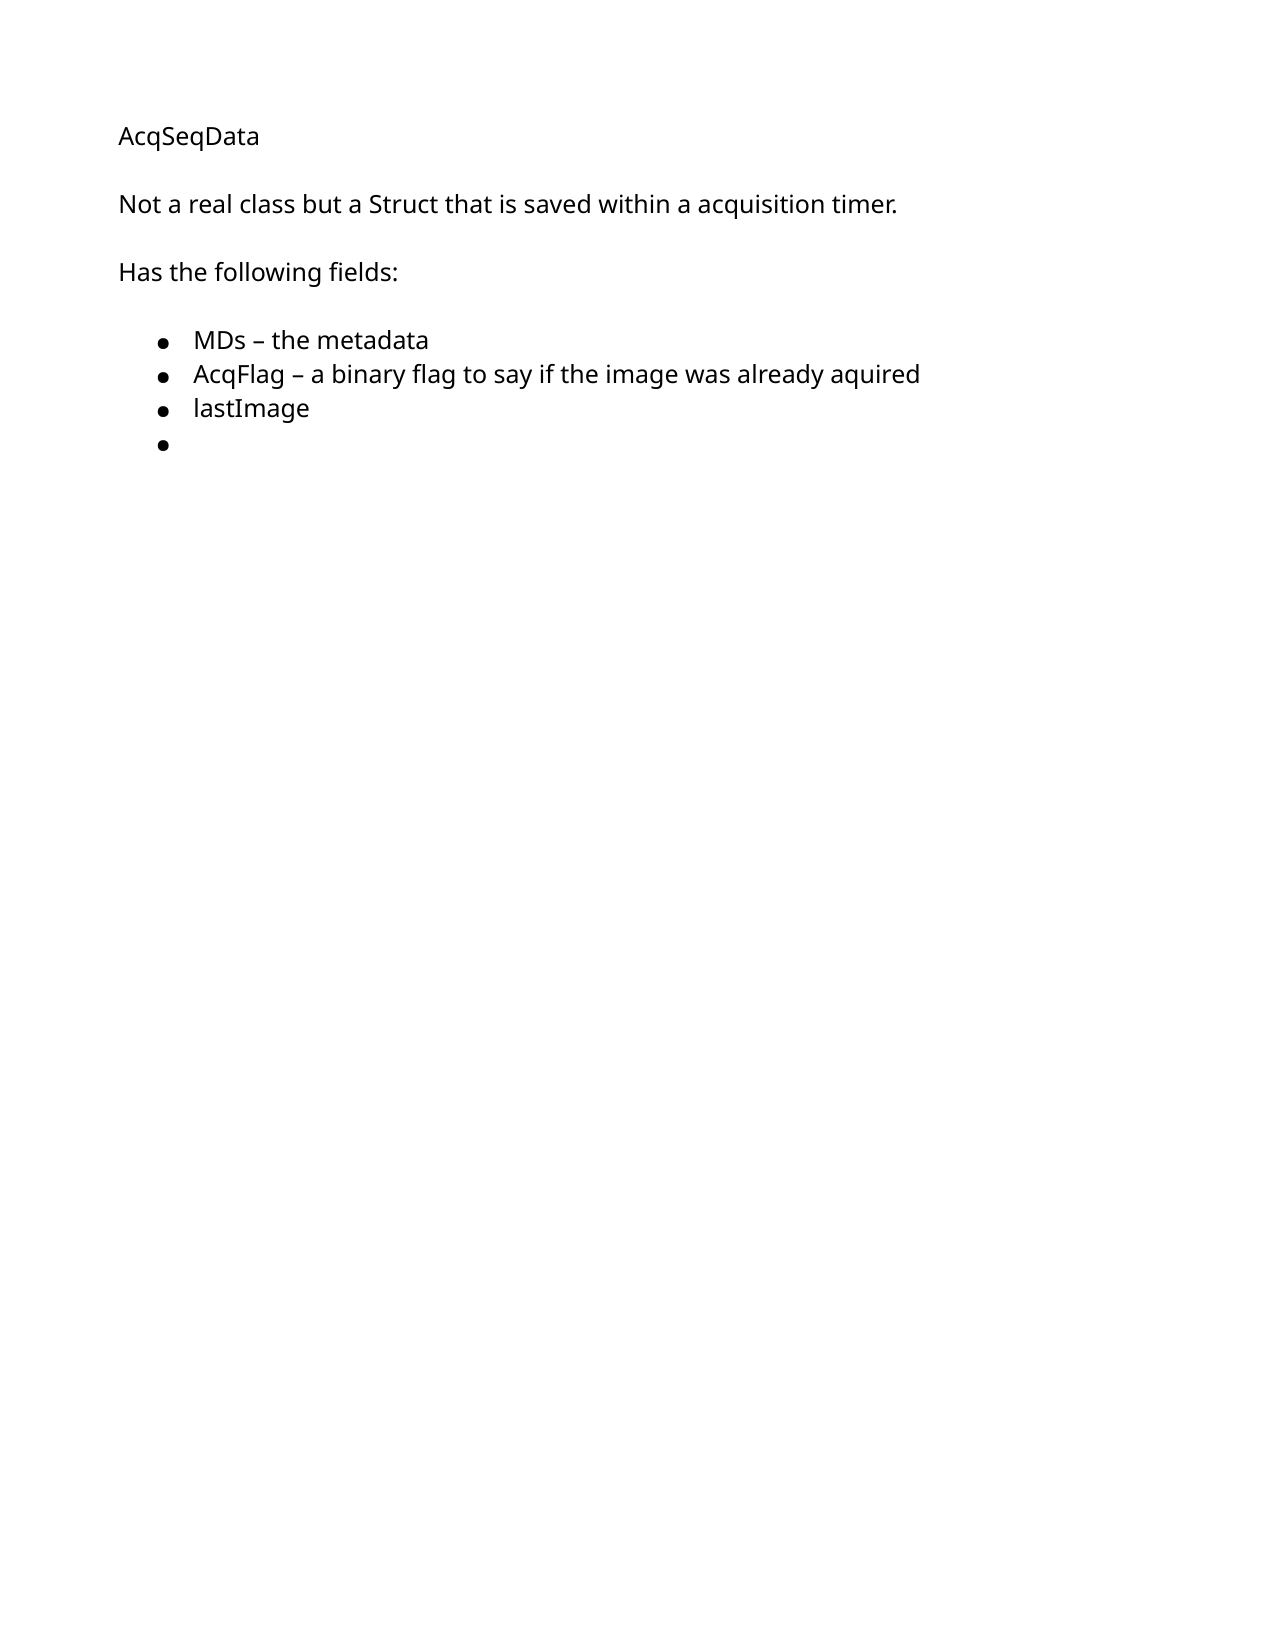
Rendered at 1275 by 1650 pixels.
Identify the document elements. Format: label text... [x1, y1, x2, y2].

text Has the following fields: [118, 254, 1157, 288]
list lastImage [156, 391, 1157, 425]
text Not a real class but a Struct that is saved within a acquisition timer. [118, 186, 1157, 220]
list MDs – the metadata [156, 322, 1157, 357]
list AcqFlag – a binary flag to say if the image was already aquired [156, 357, 1157, 391]
text AcqSeqData [118, 118, 1157, 152]
